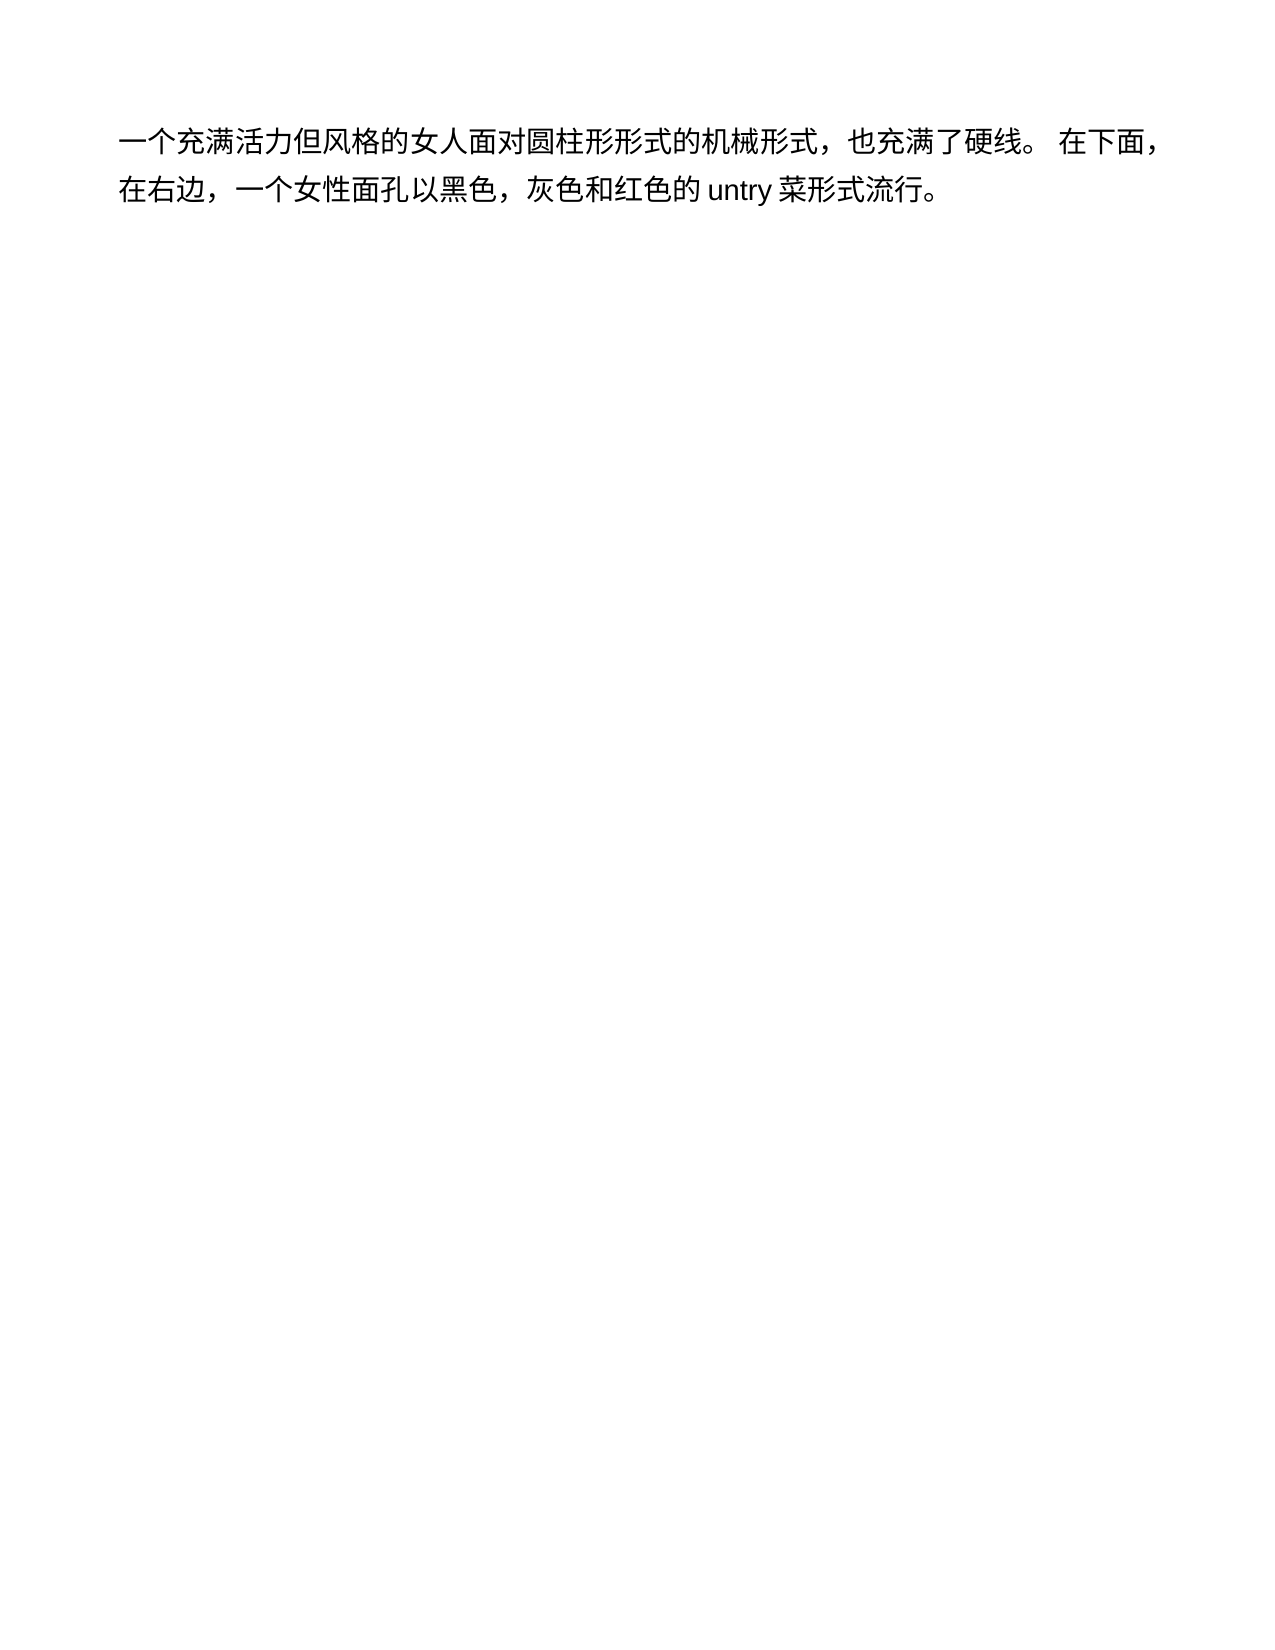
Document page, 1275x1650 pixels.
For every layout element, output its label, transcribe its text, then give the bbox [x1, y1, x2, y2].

text 一个充满活力但风格的女人面对圆柱形形式的机械形式，也充满了硬线。 在下面，在右边，一个女性面孔以黑色，灰色和红色的untry菜形式流行。 [118, 118, 1157, 209]
